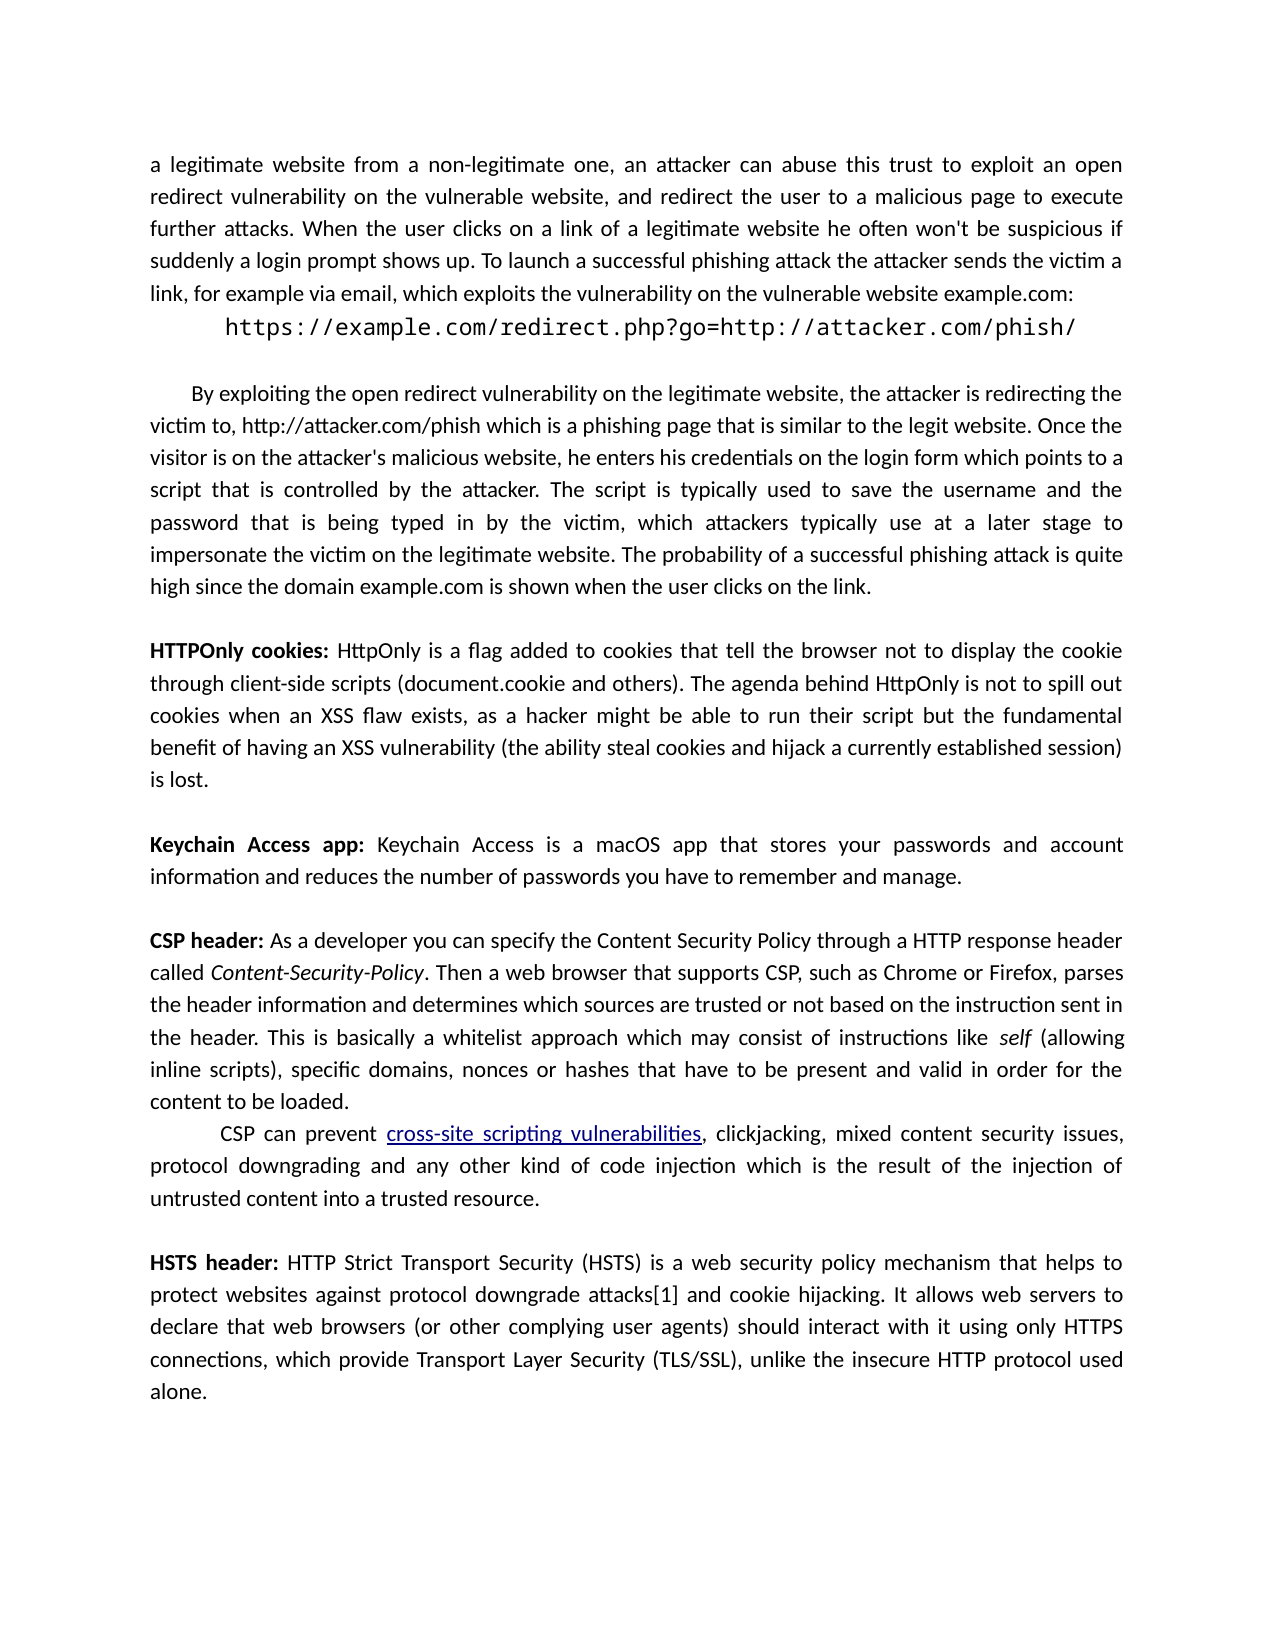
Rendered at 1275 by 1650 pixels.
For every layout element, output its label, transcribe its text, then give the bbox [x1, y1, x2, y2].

list CSP can prevent cross-site scripting vulnerabilities, clickjacking, mixed content security issues, protocol downgrading and any other kind of code injection which is the result of the injection of untrusted content into a trusted resource. [150, 1119, 1125, 1212]
list https://example.com/redirect.php?go=http://attacker.com/phish/ [150, 311, 1125, 342]
list Keychain Access app: Keychain Access is a macOS app that stores your passwords and account information and reduces the number of passwords you have to remember and manage. [150, 830, 1125, 890]
list a legitimate website from a non-legitimate one, an attacker can abuse this trust to exploit an open redirect vulnerability on the vulnerable website, and redirect the user to a malicious page to execute further attacks. When the user clicks on a link of a legitimate website he often won't be suspicious if suddenly a login prompt shows up. To launch a successful phishing attack the attacker sends the victim a link, for example via email, which exploits the vulnerability on the vulnerable website example.com: [150, 150, 1125, 307]
list CSP header: As a developer you can specify the Content Security Policy through a HTTP response header called Content-Security-Policy. Then a web browser that supports CSP, such as Chrome or Firefox, parses the header information and determines which sources are trusted or not based on the instruction sent in the header. This is basically a whitelist approach which may consist of instructions like self (allowing inline scripts), specific domains, nonces or hashes that have to be present and valid in order for the content to be loaded. [150, 926, 1125, 1115]
list By exploiting the open redirect vulnerability on the legitimate website, the attacker is redirecting the victim to, http://attacker.com/phish which is a phishing page that is similar to the legit website. Once the visitor is on the attacker's malicious website, he enters his credentials on the login form which points to a script that is controlled by the attacker. The script is typically used to save the username and the password that is being typed in by the victim, which attackers typically use at a later stage to impersonate the victim on the legitimate website. The probability of a successful phishing attack is quite high since the domain example.com is shown when the user clicks on the link. [150, 379, 1125, 600]
list HSTS header: HTTP Strict Transport Security (HSTS) is a web security policy mechanism that helps to protect websites against protocol downgrade attacks[1] and cookie hijacking. It allows web servers to declare that web browsers (or other complying user agents) should interact with it using only HTTPS connections, which provide Transport Layer Security (TLS/SSL), unlike the insecure HTTP protocol used alone. [150, 1248, 1125, 1405]
list HTTPOnly cookies: HttpOnly is a flag added to cookies that tell the browser not to display the cookie through client-side scripts (document.cookie and others). The agenda behind HttpOnly is not to spill out cookies when an XSS flaw exists, as a hacker might be able to run their script but the fundamental benefit of having an XSS vulnerability (the ability steal cookies and hijack a currently established session) is lost. [150, 637, 1125, 793]
